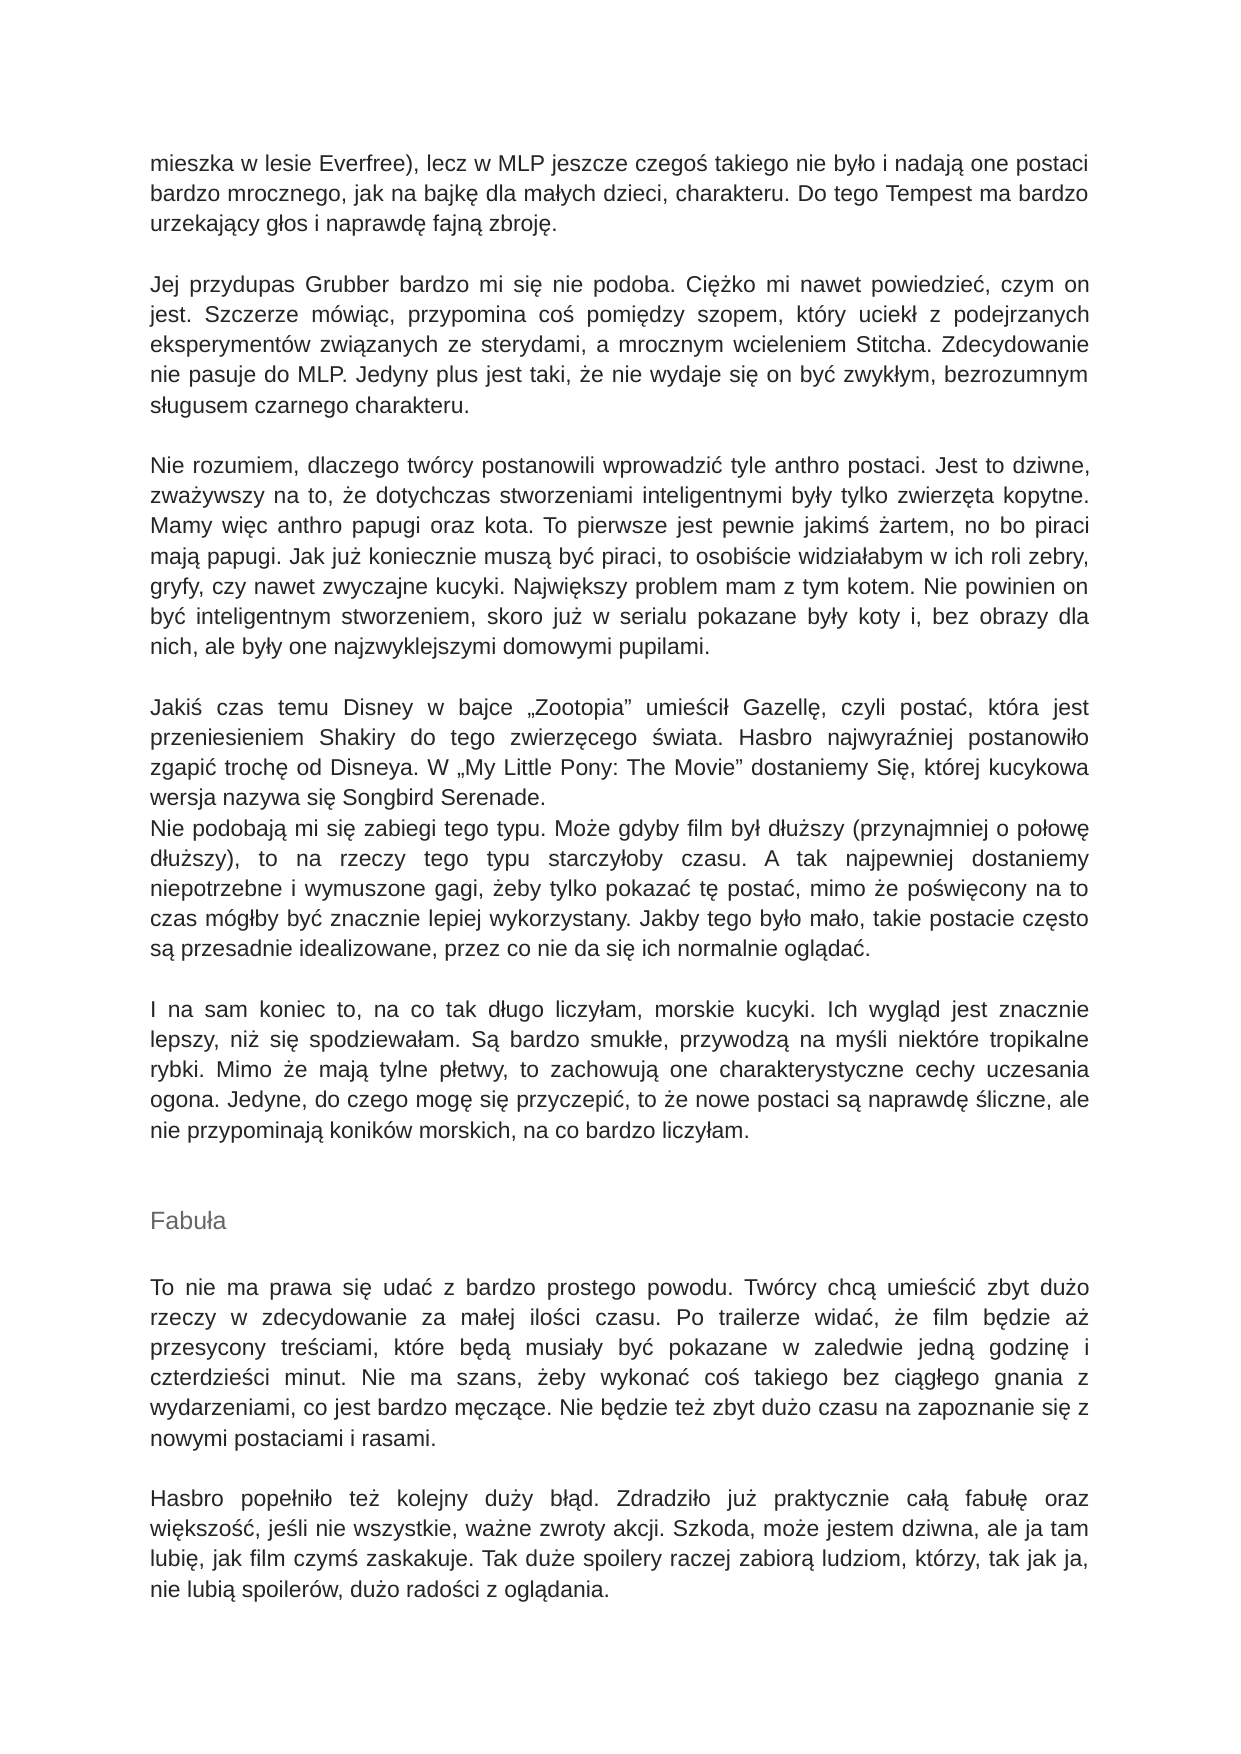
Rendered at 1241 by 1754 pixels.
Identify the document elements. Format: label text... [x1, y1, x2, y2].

text I na sam koniec to, na co tak długo liczyłam, morskie kucyki. Ich wygląd jest znacznie lepszy, niż się spodziewałam. Są bardzo smukłe, przywodzą na myśli niektóre tropikalne rybki. Mimo że mają tylne płetwy, to zachowują one charakterystyczne cechy uczesania ogona. Jedyne, do czego mogę się przyczepić, to że nowe postaci są naprawdę śliczne, ale nie przypominają koników morskich, na co bardzo liczyłam. [150, 996, 1090, 1143]
text Nie podobają mi się zabiegi tego typu. Może gdyby film był dłuższy (przynajmniej o połowę dłuższy), to na rzeczy tego typu starczyłoby czasu. A tak najpewniej dostaniemy niepotrzebne i wymuszone gagi, żeby tylko pokazać tę postać, mimo że poświęcony na to czas mógłby być znacznie lepiej wykorzystany. Jakby tego było mało, takie postacie często są przesadnie idealizowane, przez co nie da się ich normalnie oglądać. [150, 814, 1090, 962]
text Jej przydupas Grubber bardzo mi się nie podoba. Ciężko mi nawet powiedzieć, czym on jest. Szczerze mówiąc, przypomina coś pomiędzy szopem, który uciekł z podejrzanych eksperymentów związanych ze sterydami, a mrocznym wcieleniem Stitcha. Zdecydowanie nie pasuje do MLP. Jedyny plus jest taki, że nie wydaje się on być zwykłym, bezrozumnym sługusem czarnego charakteru. [150, 271, 1090, 418]
text mieszka w lesie Everfree), lecz w MLP jeszcze czegoś takiego nie było i nadają one postaci bardzo mrocznego, jak na bajkę dla małych dzieci, charakteru. Do tego Tempest ma bardzo urzekający głos i naprawdę fajną zbroję. [150, 150, 1090, 237]
text To nie ma prawa się udać z bardzo prostego powodu. Twórcy chcą umieścić zbyt dużo rzeczy w zdecydowanie za małej ilości czasu. Po trailerze widać, że film będzie aż przesycony treściami, które będą musiały być pokazane w zaledwie jedną godzinę i czterdzieści minut. Nie ma szans, żeby wykonać coś takiego bez ciągłego gnania z wydarzeniami, co jest bardzo męczące. Nie będzie też zbyt dużo czasu na zapoznanie się z nowymi postaciami i rasami. [150, 1273, 1090, 1451]
text Hasbro popełniło też kolejny duży błąd. Zdradziło już praktycznie całą fabułę oraz większość, jeśli nie wszystkie, ważne zwroty akcji. Szkoda, może jestem dziwna, ale ja tam lubię, jak film czymś zaskakuje. Tak duże spoilery raczej zabiorą ludziom, którzy, tak jak ja, nie lubią spoilerów, dużo radości z oglądania. [150, 1485, 1090, 1602]
text Jakiś czas temu Disney w bajce „Zootopia” umieścił Gazellę, czyli postać, która jest przeniesieniem Shakiry do tego zwierzęcego świata. Hasbro najwyraźniej postanowiło zgapić trochę od Disneya. W „My Little Pony: The Movie” dostaniemy Się, której kucykowa wersja nazywa się Songbird Serenade. [150, 694, 1090, 811]
subtitle Fabuła [150, 1206, 1090, 1235]
text Nie rozumiem, dlaczego twórcy postanowili wprowadzić tyle anthro postaci. Jest to dziwne, zważywszy na to, że dotychczas stworzeniami inteligentnymi były tylko zwierzęta kopytne. Mamy więc anthro papugi oraz kota. To pierwsze jest pewnie jakimś żartem, no bo piraci mają papugi. Jak już koniecznie muszą być piraci, to osobiście widziałabym w ich roli zebry, gryfy, czy nawet zwyczajne kucyki. Największy problem mam z tym kotem. Nie powinien on być inteligentnym stworzeniem, skoro już w serialu pokazane były koty i, bez obrazy dla nich, ale były one najzwyklejszymi domowymi pupilami. [150, 452, 1090, 660]
